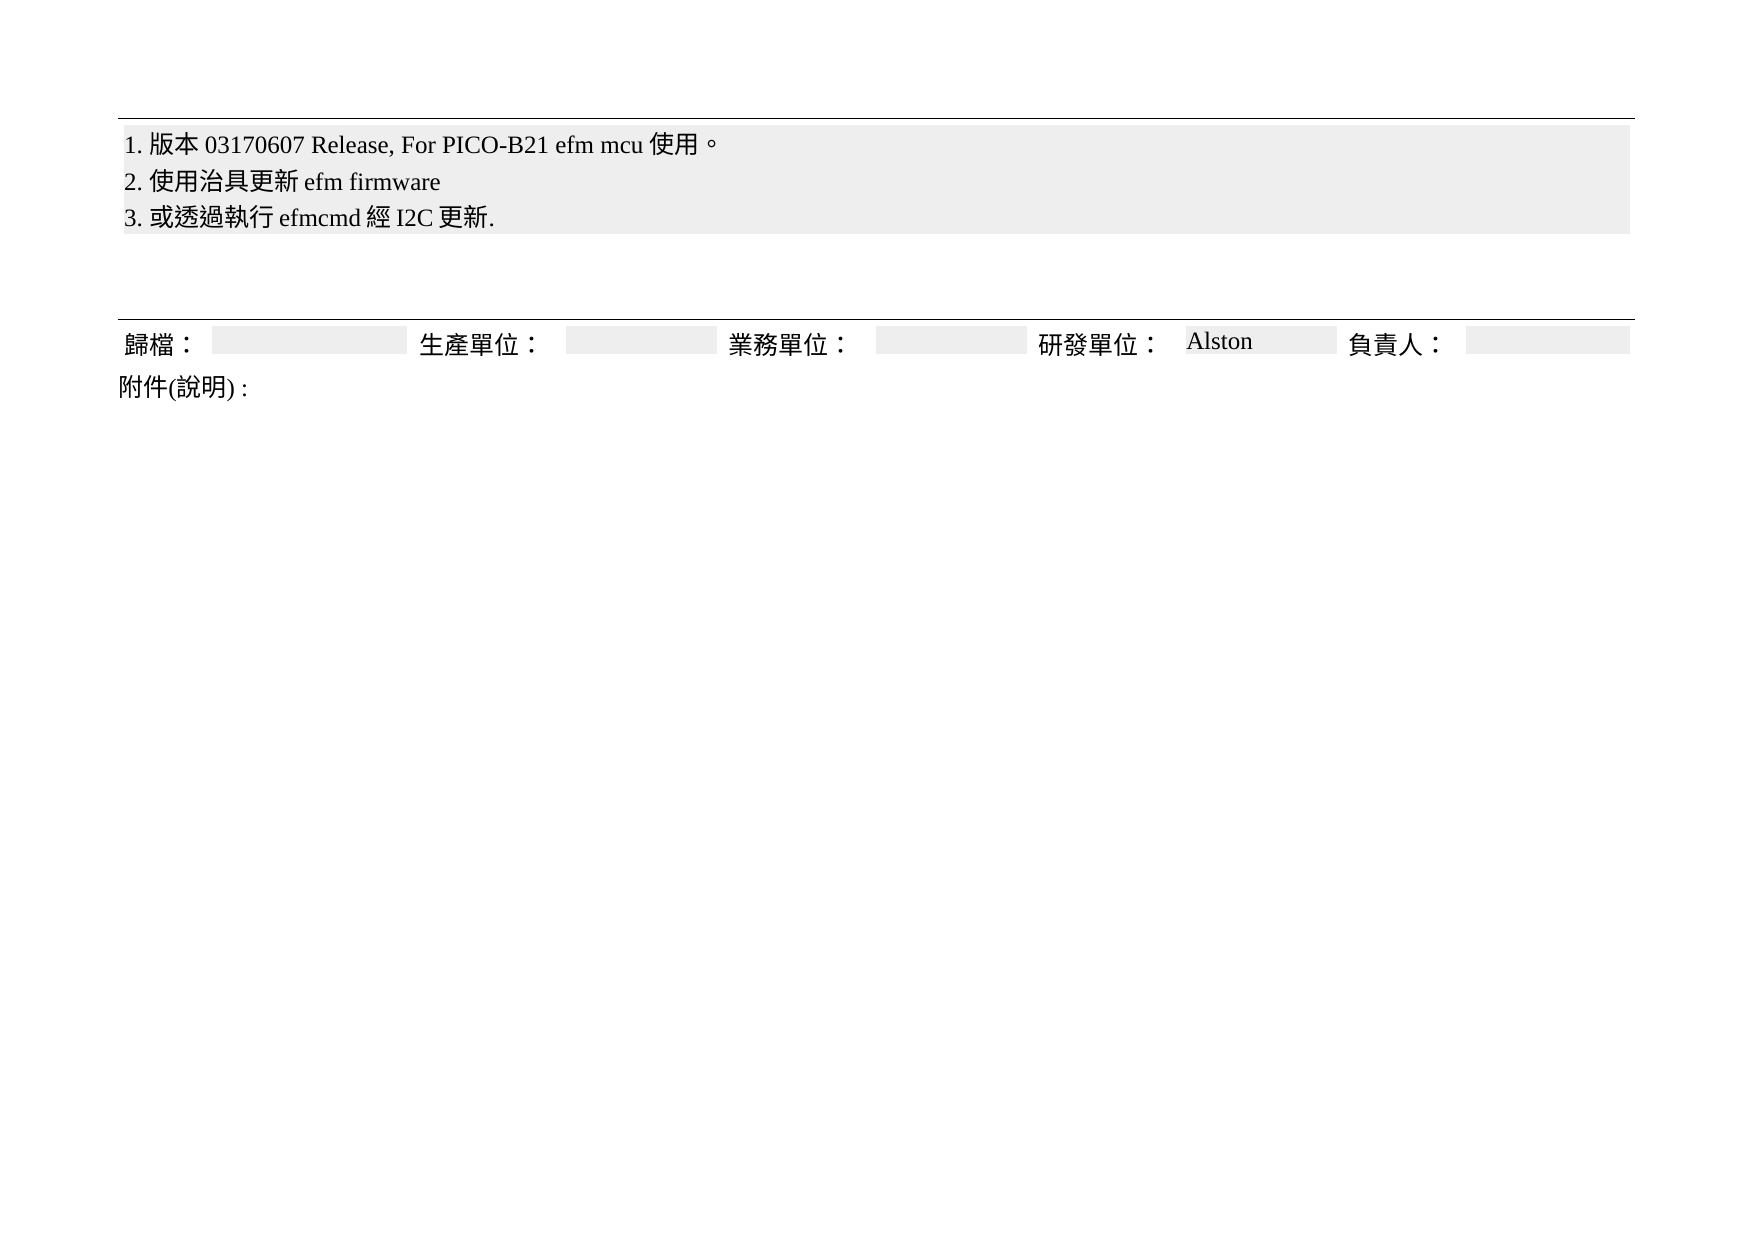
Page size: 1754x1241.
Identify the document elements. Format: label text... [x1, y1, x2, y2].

table_cell 研發單位： [1033, 320, 1180, 368]
table_cell [871, 320, 1033, 368]
table_cell 1. 版本 03170607 Release, For PICO-B21 efm mcu 使用。 2. 使用治具更新efm firmware 3. 或透過執行efmcmd經I2C更新. [118, 119, 1635, 319]
table_cell 業務單位： [723, 320, 871, 368]
table_cell 生產單位： [413, 320, 561, 368]
table_cell 歸檔： [118, 320, 207, 368]
text 附件(說明) : [118, 368, 1636, 404]
table_cell 負責人： [1343, 320, 1460, 368]
table_cell [1460, 320, 1635, 368]
table_cell Alston [1180, 320, 1342, 368]
table_cell [207, 320, 413, 368]
table_cell [561, 320, 723, 368]
